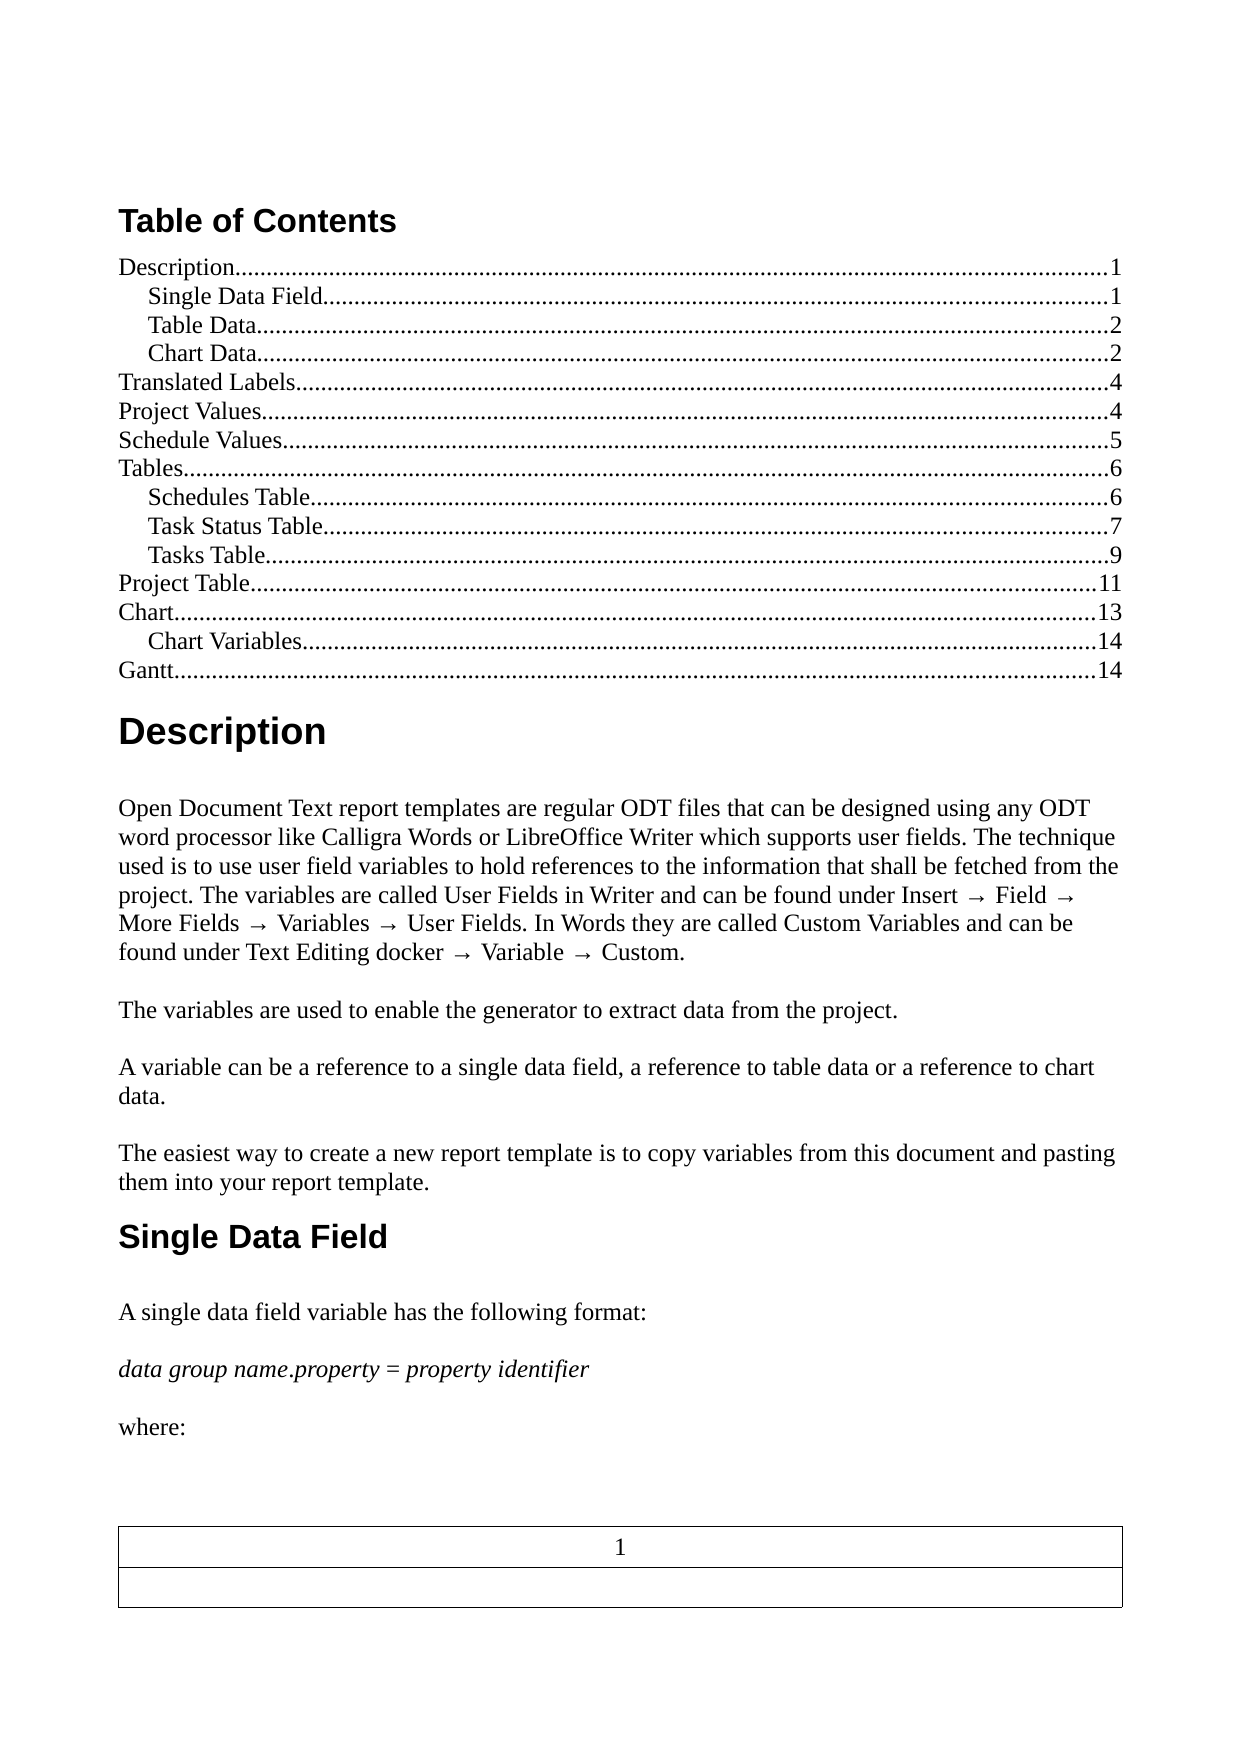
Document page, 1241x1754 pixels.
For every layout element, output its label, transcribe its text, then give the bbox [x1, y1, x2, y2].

text Description 1 [118, 252, 1122, 281]
text Chart Data 2 [148, 338, 1122, 367]
subtitle Description [118, 708, 1122, 752]
text Table Data 2 [148, 310, 1122, 338]
text A variable can be a reference to a single data field, a reference to table data or a reference to chart data. [118, 1052, 1122, 1110]
text Schedules Table 6 [148, 482, 1122, 511]
text Chart Variables 14 [148, 626, 1122, 655]
text The easiest way to create a new report template is to copy variables from this document and pasting them into your report template. [118, 1138, 1122, 1196]
text A single data field variable has the following format: [118, 1297, 1122, 1325]
text Project Table 11 [118, 568, 1122, 597]
text where: [118, 1412, 1122, 1440]
subtitle Table of Contents [118, 201, 1122, 240]
text Tables 6 [118, 453, 1122, 482]
text Tasks Table 9 [148, 540, 1122, 568]
text Task Status Table 7 [148, 511, 1122, 540]
text Translated Labels 4 [118, 367, 1122, 396]
text Project Values 4 [118, 396, 1122, 425]
subtitle Single Data Field [118, 1217, 1122, 1255]
text Open Document Text report templates are regular ODT files that can be designed using any ODT word processor like Calligra Words or LibreOffice Writer which supports user fields. The technique used is to use user field variables to hold references to the information that shall be fetched from the project. The variables are called User Fields in Writer and can be found under Insert → Field → More Fields → Variables → User Fields. In Words they are called Custom Variables and can be found under Text Editing docker → Variable → Custom. [118, 793, 1122, 966]
text The variables are used to enable the generator to extract data from the project. [118, 995, 1122, 1023]
text Single Data Field 1 [148, 281, 1122, 310]
text Gantt 14 [118, 655, 1122, 683]
text Schedule Values 5 [118, 425, 1122, 453]
text data group name.property = property identifier [118, 1354, 1122, 1383]
text Chart 13 [118, 597, 1122, 626]
